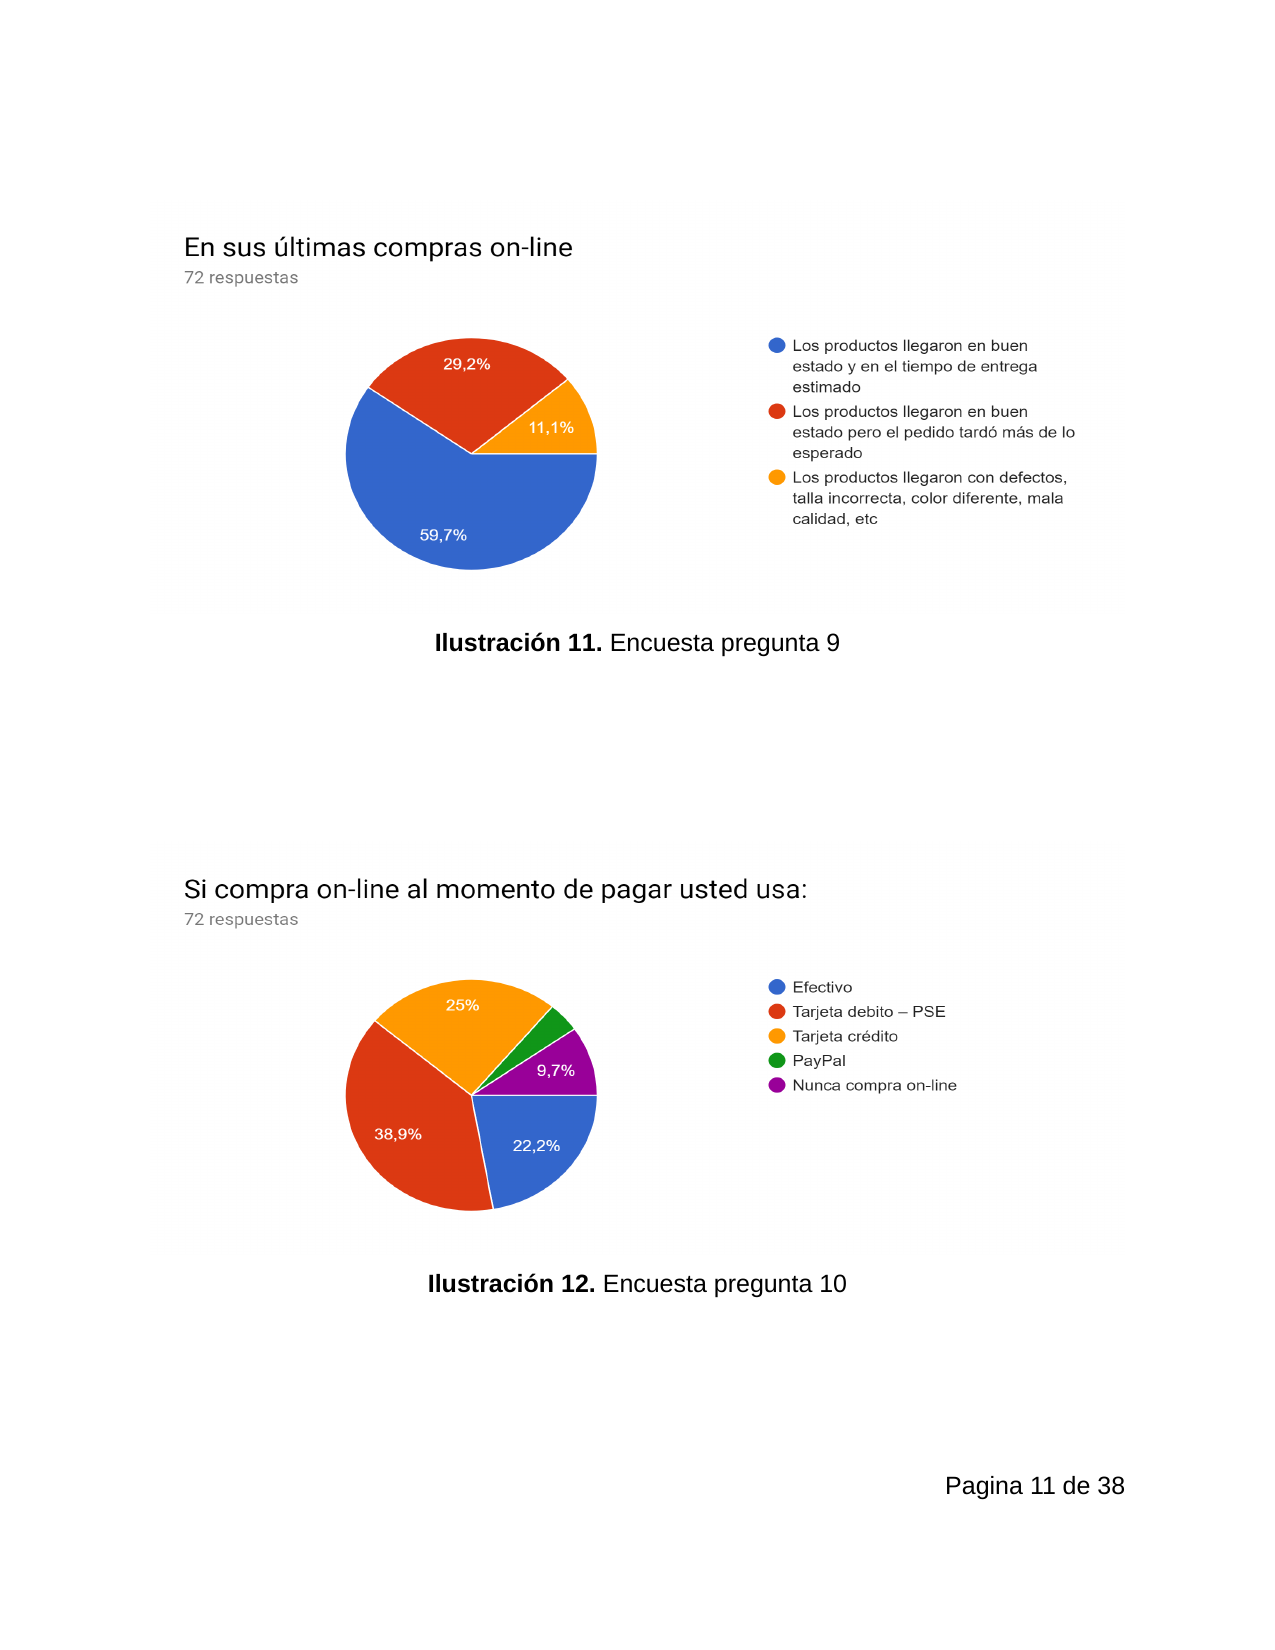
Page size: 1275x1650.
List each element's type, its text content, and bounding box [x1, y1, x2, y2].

subtitle Ilustración 12. Encuesta pregunta 10 [150, 1255, 1125, 1298]
picture [150, 841, 1125, 1255]
subtitle [150, 193, 1125, 200]
picture [150, 200, 1125, 614]
subtitle Ilustración 11. Encuesta pregunta 9 [150, 614, 1125, 656]
